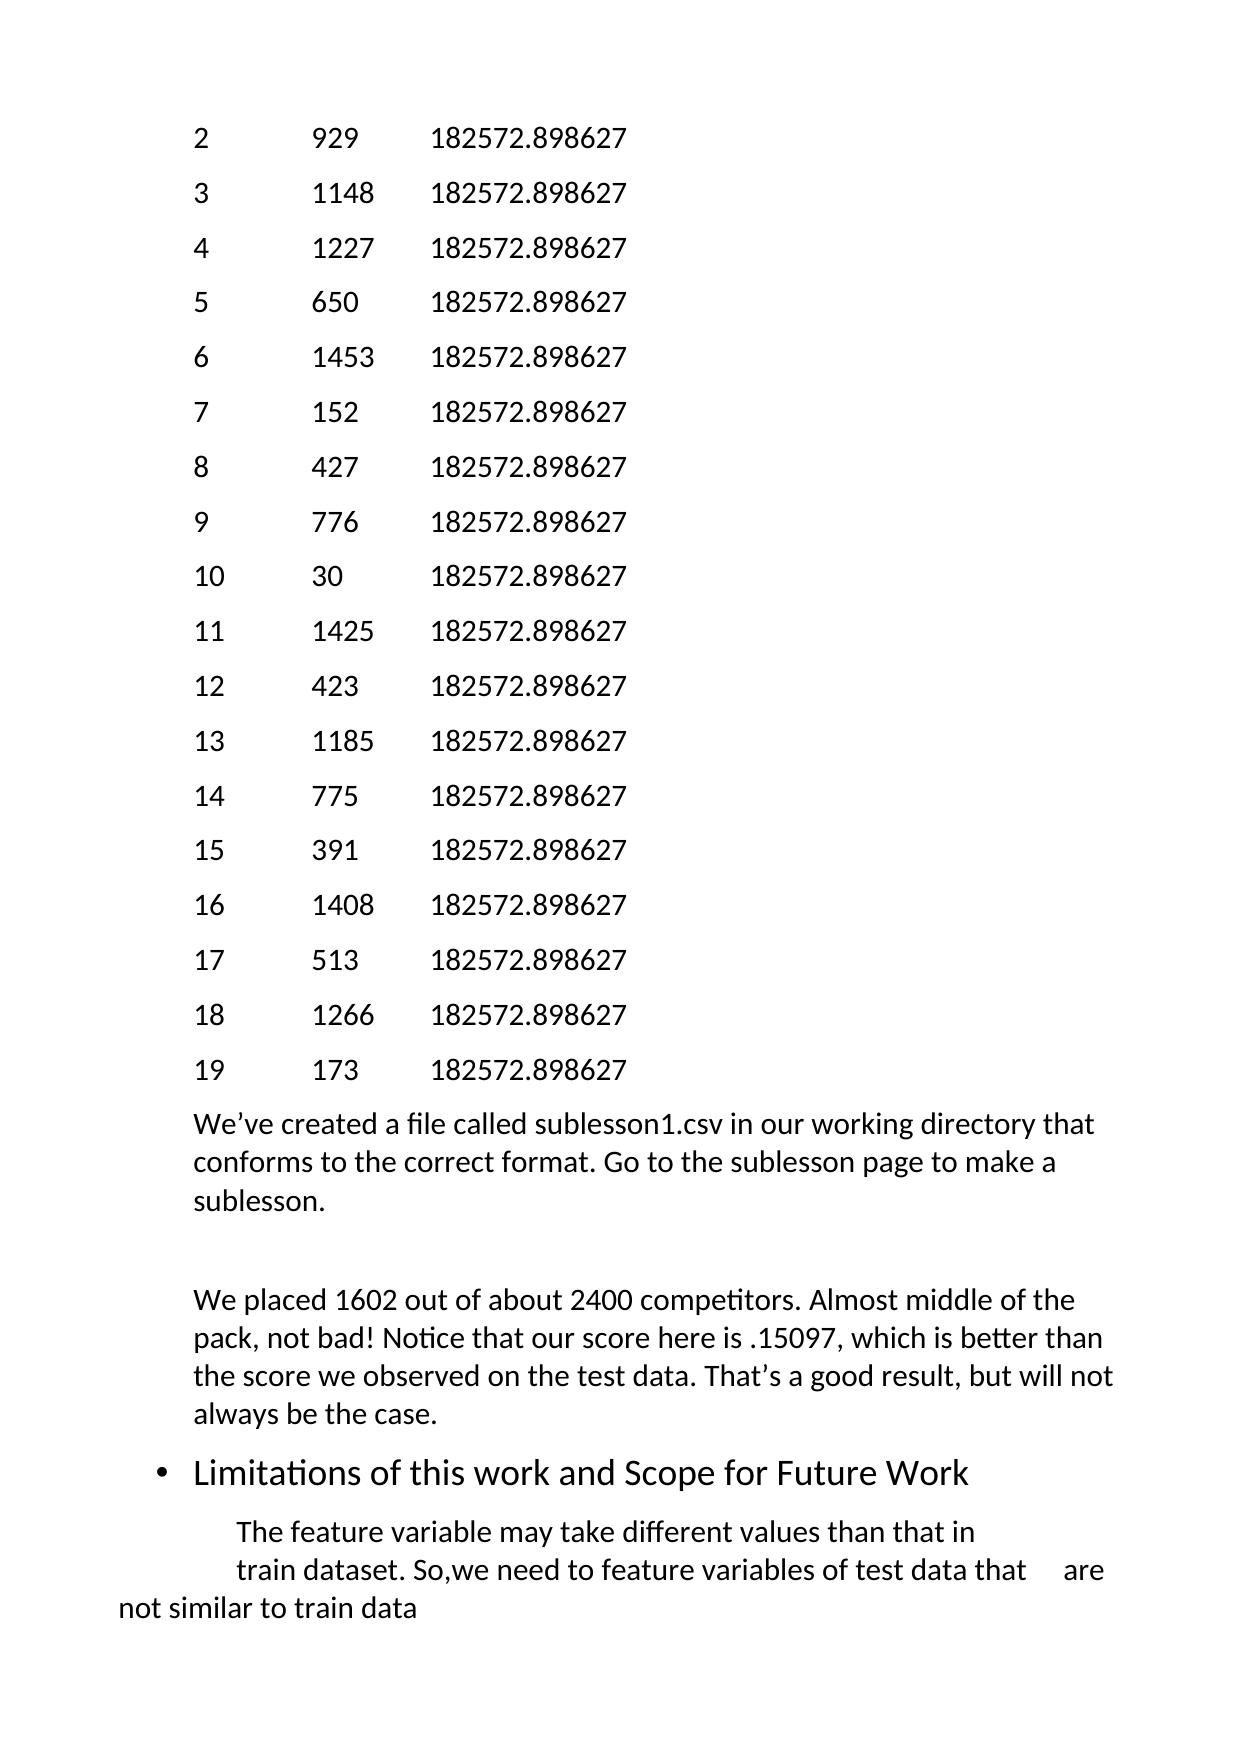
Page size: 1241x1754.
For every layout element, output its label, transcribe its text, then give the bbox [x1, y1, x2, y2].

text 8 427 182572.898627 [193, 447, 1122, 485]
text 18 1266 182572.898627 [193, 995, 1122, 1033]
text 13 1185 182572.898627 [193, 721, 1122, 759]
text 19 173 182572.898627 [193, 1049, 1122, 1088]
text 15 391 182572.898627 [193, 830, 1122, 868]
text We placed 1602 out of about 2400 competitors. Almost middle of the pack, not bad! Notice that our score here is .15097, which is better than the score we observed on the test data. That’s a good result, but will not always be the case. [193, 1280, 1122, 1433]
text 14 775 182572.898627 [193, 776, 1122, 814]
text 3 1148 182572.898627 [193, 173, 1122, 211]
text The feature variable may take different values than that in train dataset. So,we need to feature variables of test data that are not similar to train data [118, 1512, 1122, 1626]
text 2 929 182572.898627 [193, 118, 1122, 156]
text 6 1453 182572.898627 [193, 337, 1122, 375]
text 12 423 182572.898627 [193, 666, 1122, 704]
text 7 152 182572.898627 [193, 392, 1122, 430]
text 16 1408 182572.898627 [193, 885, 1122, 923]
text 9 776 182572.898627 [193, 502, 1122, 540]
text 5 650 182572.898627 [193, 282, 1122, 321]
text 10 30 182572.898627 [193, 556, 1122, 594]
text 4 1227 182572.898627 [193, 228, 1122, 266]
list Limitations of this work and Scope for Future Work [156, 1449, 1122, 1495]
text 17 513 182572.898627 [193, 940, 1122, 978]
text We’ve created a file called sublesson1.csv in our working directory that conforms to the correct format. Go to the sublesson page to make a sublesson. [193, 1104, 1122, 1219]
text 11 1425 182572.898627 [193, 611, 1122, 649]
